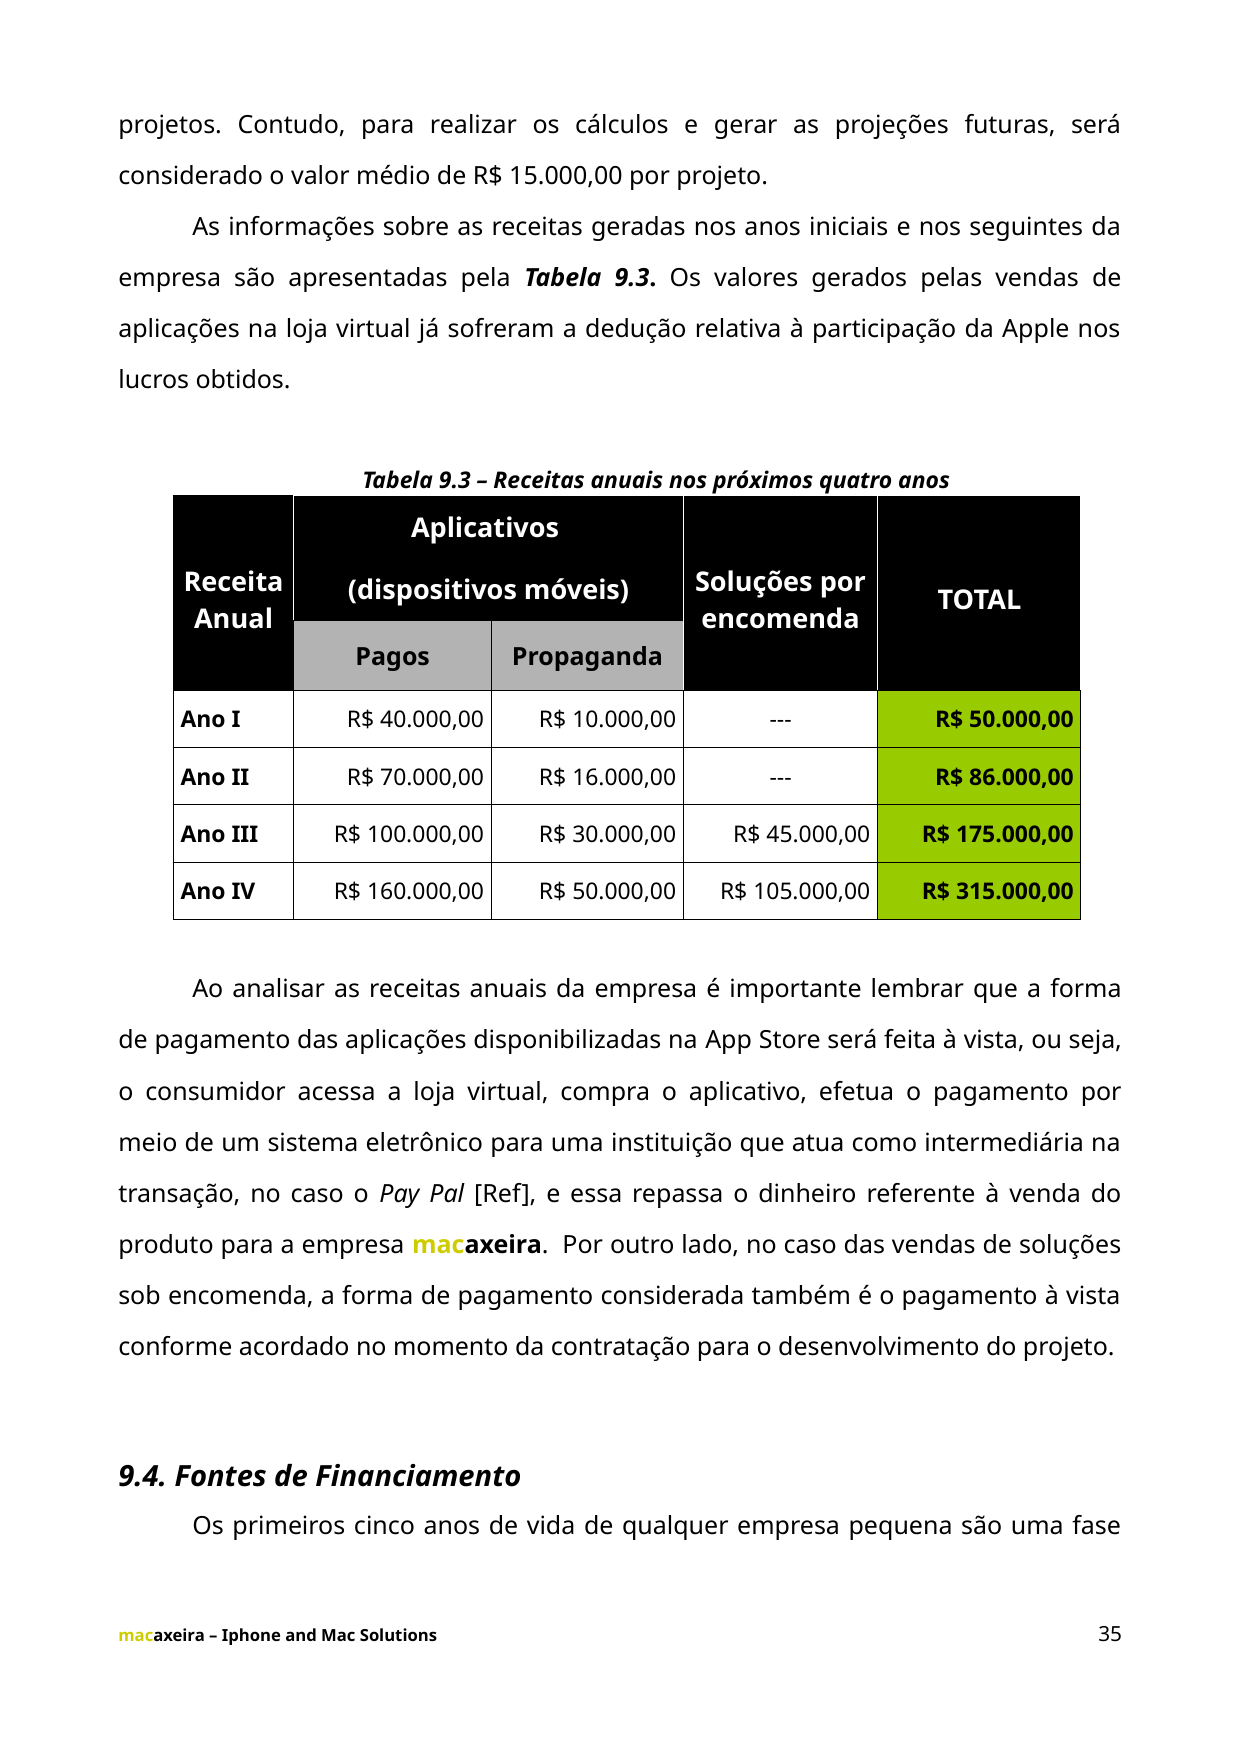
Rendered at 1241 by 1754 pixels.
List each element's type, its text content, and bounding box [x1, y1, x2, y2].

table_cell Pagos [294, 621, 491, 690]
table_cell Ano I [174, 691, 293, 747]
text projetos. Contudo, para realizar os cálculos e gerar as projeções futuras, será considerado o valor médio de R$ 15.000,00 por projeto. [118, 106, 1122, 192]
table_header Soluções por encomenda [684, 496, 877, 690]
table_header Aplicativos (dispositivos móveis) [294, 496, 683, 620]
table_cell R$ 40.000,00 [294, 691, 491, 747]
table_cell Ano II [174, 748, 293, 804]
table_cell --- [684, 691, 877, 747]
table_cell R$ 30.000,00 [492, 805, 683, 862]
table_cell R$ 160.000,00 [294, 863, 491, 919]
table_header Receita Anual [174, 496, 293, 690]
table_cell R$ 50.000,00 [878, 691, 1080, 747]
table_cell R$ 16.000,00 [492, 748, 683, 804]
table_cell R$ 70.000,00 [294, 748, 491, 804]
table_cell --- [684, 748, 877, 804]
text Tabela 9.3 – Receitas anuais nos próximos quatro anos [192, 464, 1122, 495]
table_cell R$ 175.000,00 [878, 805, 1080, 862]
table_cell R$ 45.000,00 [684, 805, 877, 862]
table_header TOTAL [878, 496, 1080, 690]
table_cell R$ 10.000,00 [492, 691, 683, 747]
table_cell R$ 105.000,00 [684, 863, 877, 919]
table_cell R$ 315.000,00 [878, 863, 1080, 919]
table_cell R$ 100.000,00 [294, 805, 491, 862]
table_cell Propaganda [492, 621, 683, 690]
text Ao analisar as receitas anuais da empresa é importante lembrar que a forma de pagamento das aplicações disponibilizadas na App Store será feita à vista, ou seja, o consumidor acessa a loja virtual, compra o aplicativo, efetua o pagamento por meio de um sistema eletrônico para uma instituição que atua como intermediária na transação, no caso o Pay Pal [Ref], e essa repassa o dinheiro referente à venda do produto para a empresa macaxeira. Por outro lado, no caso das vendas de soluções sob encomenda, a forma de pagamento considerada também é o pagamento à vista conforme acordado no momento da contratação para o desenvolvimento do projeto. [118, 971, 1122, 1362]
table_cell R$ 50.000,00 [492, 863, 683, 919]
table_cell Ano III [174, 805, 293, 862]
table_cell R$ 86.000,00 [878, 748, 1080, 804]
table_cell Ano IV [174, 863, 293, 919]
text Os primeiros cinco anos de vida de qualquer empresa pequena são uma fase [118, 1508, 1122, 1542]
text As informações sobre as receitas geradas nos anos iniciais e nos seguintes da empresa são apresentadas pela Tabela 9.3. Os valores gerados pelas vendas de aplicações na loja virtual já sofreram a dedução relativa à participação da Apple nos lucros obtidos. [118, 208, 1122, 396]
subtitle 9.4. Fontes de Financiamento [118, 1455, 1122, 1495]
